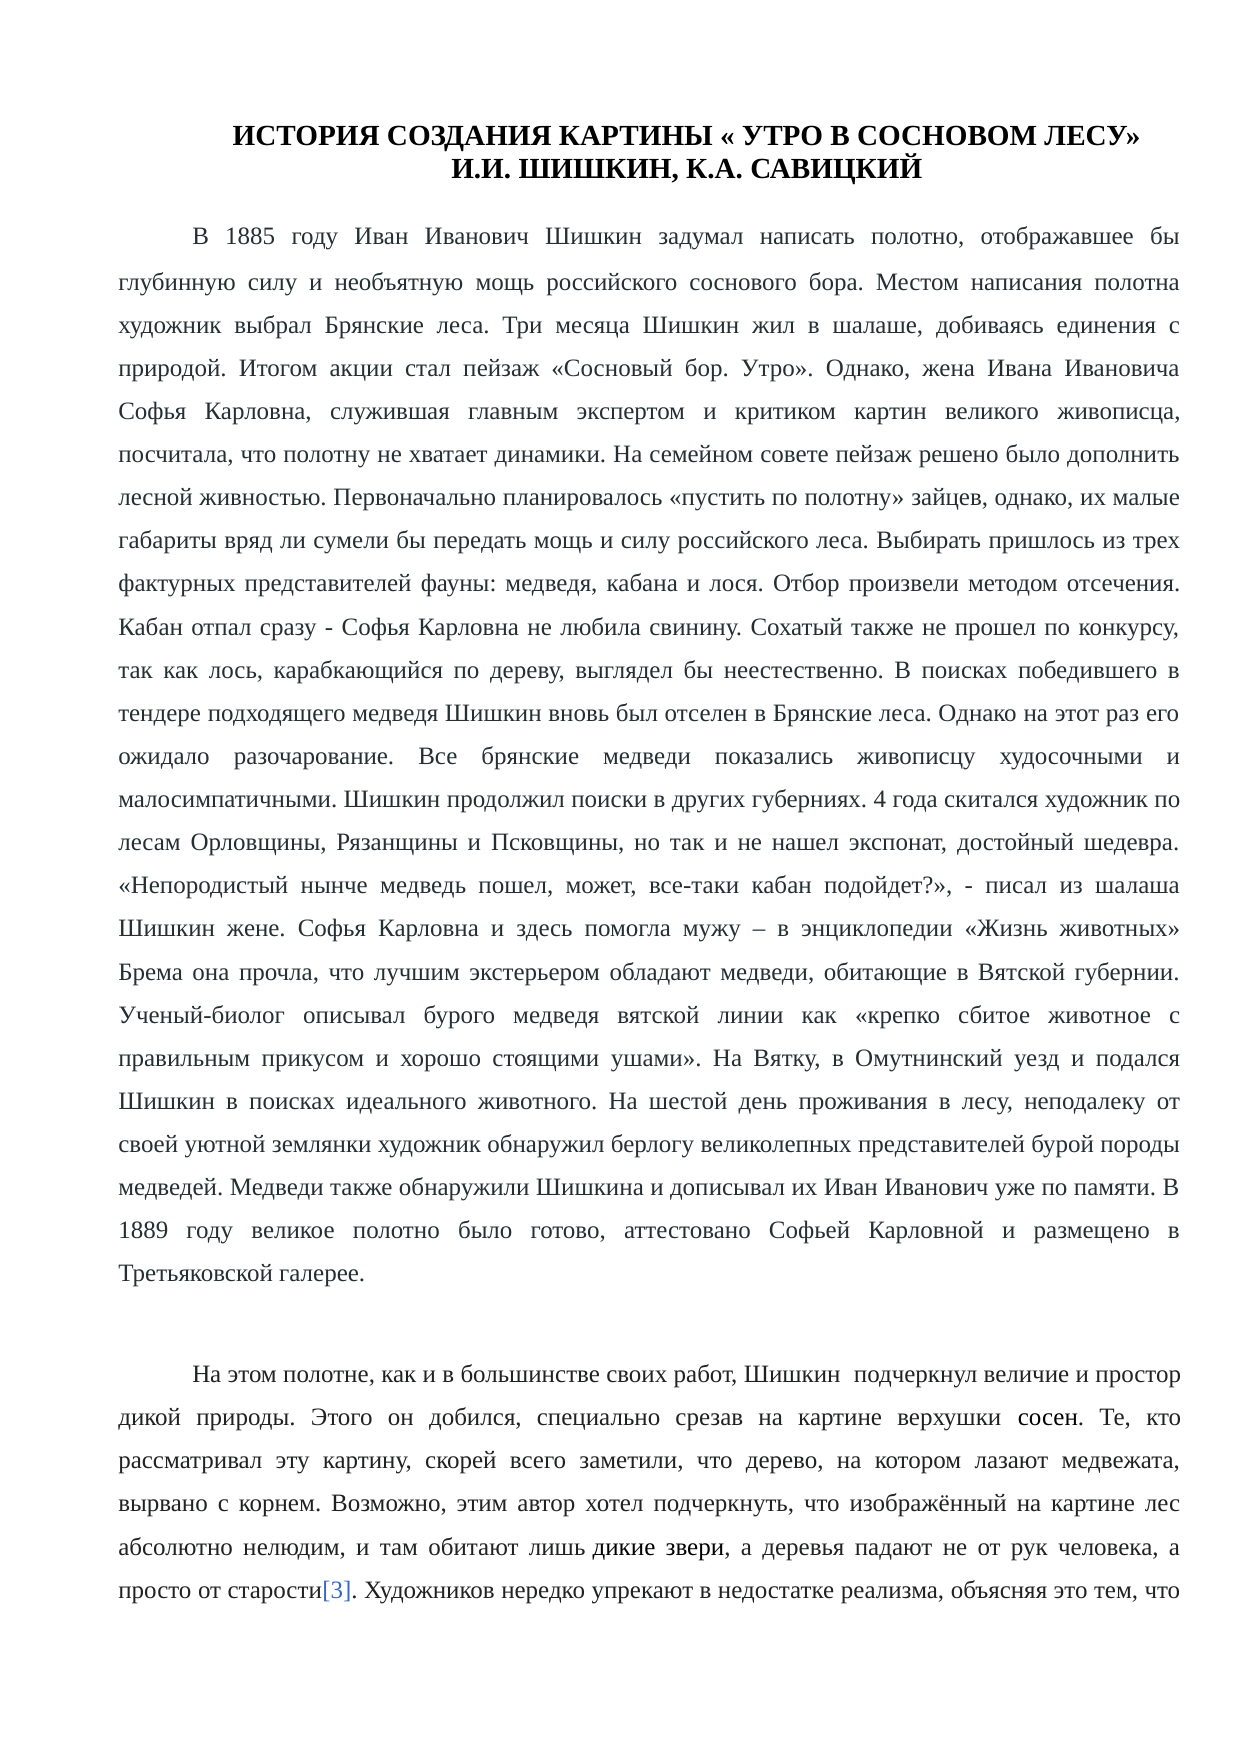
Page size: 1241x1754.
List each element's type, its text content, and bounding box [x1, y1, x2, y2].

text И.И. ШИШКИН, К.А. САВИЦКИЙ [118, 152, 1181, 185]
text На этом полотне, как и в большинстве своих работ, Шишкин подчеркнул величие и простор дикой природы. Этого он добился, специально срезав на картине верхушки сосен. Те, кто рассматривал эту картину, скорей всего заметили, что дерево, на котором лазают медвежата, вырвано с корнем. Возможно, этим автор хотел подчеркнуть, что изображённый на картине лес абсолютно нелюдим, и там обитают лишь дикие звери, а деревья падают не от рук человека, а просто от старости[3]. Художников нередко упрекают в недостатке реализма, объясняя это тем, что [118, 1359, 1181, 1603]
text В 1885 году Иван Иванович Шишкин задумал написать полотно, отображавшее бы глубинную силу и необъятную мощь российского соснового бора. Местом написания полотна художник выбрал Брянские леса. Три месяца Шишкин жил в шалаше, добиваясь единения с природой. Итогом акции стал пейзаж «Сосновый бор. Утро». Однако, жена Ивана Ивановича Софья Карловна, служившая главным экспертом и критиком картин великого живописца, посчитала, что полотну не хватает динамики. На семейном совете пейзаж решено было дополнить лесной живностью. Первоначально планировалось «пустить по полотну» зайцев, однако, их малые габариты вряд ли сумели бы передать мощь и силу российского леса. Выбирать пришлось из трех фактурных представителей фауны: медведя, кабана и лося. Отбор произвели методом отсечения. Кабан отпал сразу - Софья Карловна не любила свинину. Сохатый также не прошел по конкурсу, так как лось, карабкающийся по дереву, выглядел бы неестественно. В поисках победившего в тендере подходящего медведя Шишкин вновь был отселен в Брянские леса. Однако на этот раз его ожидало разочарование. Все брянские медведи показались живописцу худосочными и малосимпатичными. Шишкин продолжил поиски в других губерниях. 4 года скитался художник по лесам Орловщины, Рязанщины и Псковщины, но так и не нашел экспонат, достойный шедевра. «Непородистый нынче медведь пошел, может, все-таки кабан подойдет?», - писал из шалаша Шишкин жене. Софья Карловна и здесь помогла мужу – в энциклопедии «Жизнь животных» Брема она прочла, что лучшим экстерьером обладают медведи, обитающие в Вятской губернии. Ученый-биолог описывал бурого медведя вятской линии как «крепко сбитое животное с правильным прикусом и хорошо стоящими ушами». На Вятку, в Омутнинский уезд и подался Шишкин в поисках идеального животного. На шестой день проживания в лесу, неподалеку от своей уютной землянки художник обнаружил берлогу великолепных представителей бурой породы медведей. Медведи также обнаружили Шишкина и дописывал их Иван Иванович уже по памяти. В 1889 году великое полотно было готово, аттестовано Софьей Карловной и размещено в Третьяковской галерее. [118, 214, 1181, 1287]
text ИСТОРИЯ СОЗДАНИЯ КАРТИНЫ « УТРО В СОСНОВОМ ЛЕСУ» [118, 118, 1181, 152]
